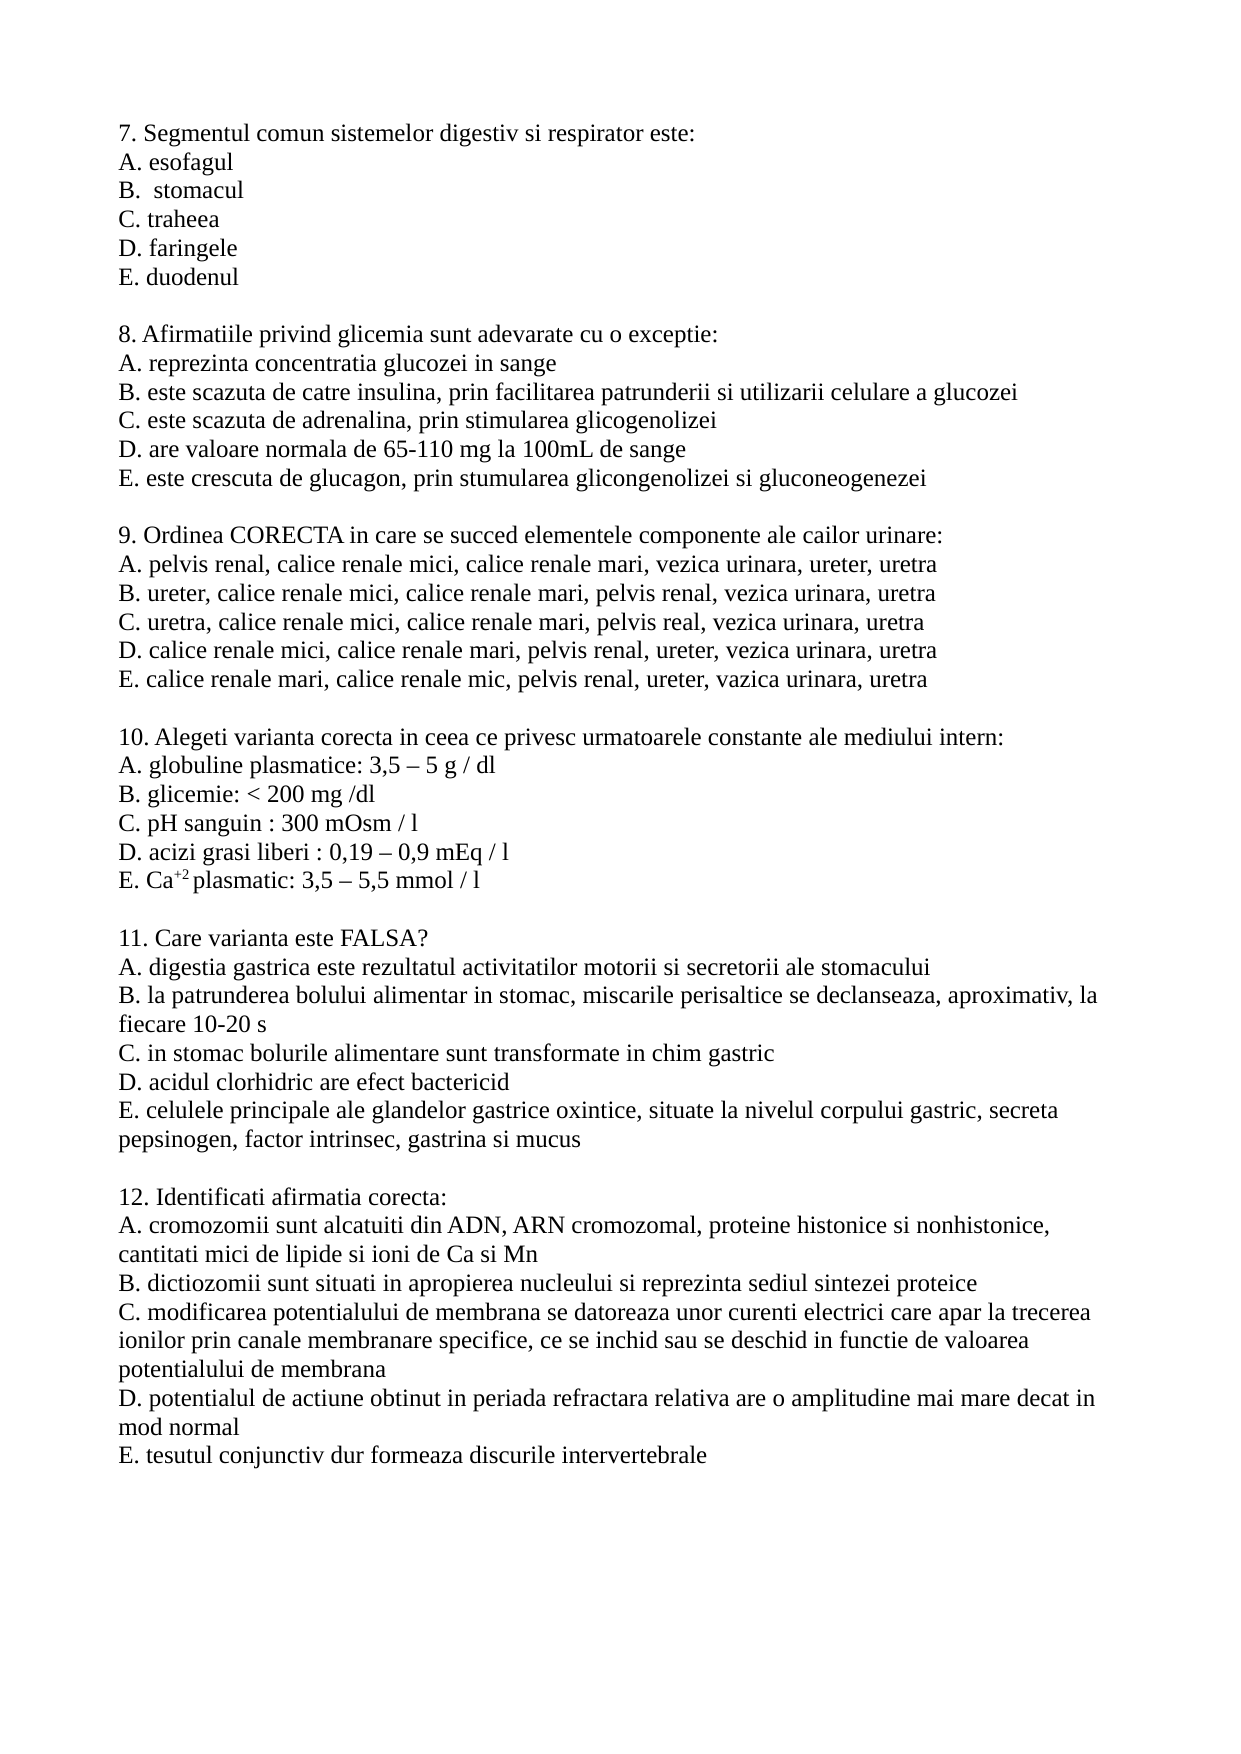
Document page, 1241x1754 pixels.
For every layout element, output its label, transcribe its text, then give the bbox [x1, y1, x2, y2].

text D. potentialul de actiune obtinut in periada refractara relativa are o amplitudine mai mare decat in mod normal [118, 1383, 1122, 1441]
text B. ureter, calice renale mici, calice renale mari, pelvis renal, vezica urinara, uretra [118, 578, 1122, 607]
text B. este scazuta de catre insulina, prin facilitarea patrunderii si utilizarii celulare a glucozei [118, 377, 1122, 406]
text D. acizi grasi liberi : 0,19 – 0,9 mEq / l [118, 837, 1122, 866]
text E. Ca+2 plasmatic: 3,5 – 5,5 mmol / l [118, 866, 1122, 894]
text B. dictiozomii sunt situati in apropierea nucleului si reprezinta sediul sintezei proteice [118, 1268, 1122, 1297]
text A. esofagul [118, 147, 1122, 176]
text D. acidul clorhidric are efect bactericid [118, 1067, 1122, 1096]
text E. calice renale mari, calice renale mic, pelvis renal, ureter, vazica urinara, uretra [118, 664, 1122, 693]
text C. in stomac bolurile alimentare sunt transformate in chim gastric [118, 1038, 1122, 1067]
text C. traheea [118, 204, 1122, 233]
text 10. Alegeti varianta corecta in ceea ce privesc urmatoarele constante ale mediului intern: [118, 722, 1122, 751]
text A. globuline plasmatice: 3,5 – 5 g / dl [118, 751, 1122, 779]
text 12. Identificati afirmatia corecta: [118, 1182, 1122, 1211]
text C. pH sanguin : 300 mOsm / l [118, 808, 1122, 837]
text E. celulele principale ale glandelor gastrice oxintice, situate la nivelul corpului gastric, secreta pepsinogen, factor intrinsec, gastrina si mucus [118, 1096, 1122, 1153]
text D. are valoare normala de 65-110 mg la 100mL de sange [118, 434, 1122, 463]
text 8. Afirmatiile privind glicemia sunt adevarate cu o exceptie: [118, 319, 1122, 348]
text D. faringele [118, 233, 1122, 262]
text C. modificarea potentialului de membrana se datoreaza unor curenti electrici care apar la trecerea ionilor prin canale membranare specifice, ce se inchid sau se deschid in functie de valoarea potentialului de membrana [118, 1297, 1122, 1383]
text C. este scazuta de adrenalina, prin stimularea glicogenolizei [118, 406, 1122, 434]
text 11. Care varianta este FALSA? [118, 923, 1122, 952]
text 9. Ordinea CORECTA in care se succed elementele componente ale cailor urinare: [118, 521, 1122, 549]
text C. uretra, calice renale mici, calice renale mari, pelvis real, vezica urinara, uretra [118, 607, 1122, 636]
text B. glicemie: < 200 mg /dl [118, 779, 1122, 808]
text D. calice renale mici, calice renale mari, pelvis renal, ureter, vezica urinara, uretra [118, 636, 1122, 664]
text A. pelvis renal, calice renale mici, calice renale mari, vezica urinara, ureter, uretra [118, 549, 1122, 578]
text 7. Segmentul comun sistemelor digestiv si respirator este: [118, 118, 1122, 147]
text E. duodenul [118, 262, 1122, 291]
text B. stomacul [118, 176, 1122, 204]
text E. tesutul conjunctiv dur formeaza discurile intervertebrale [118, 1441, 1122, 1469]
text A. reprezinta concentratia glucozei in sange [118, 348, 1122, 377]
text A. digestia gastrica este rezultatul activitatilor motorii si secretorii ale stomacului [118, 952, 1122, 981]
text B. la patrunderea bolului alimentar in stomac, miscarile perisaltice se declanseaza, aproximativ, la fiecare 10-20 s [118, 981, 1122, 1038]
text E. este crescuta de glucagon, prin stumularea glicongenolizei si gluconeogenezei [118, 463, 1122, 492]
text A. cromozomii sunt alcatuiti din ADN, ARN cromozomal, proteine histonice si nonhistonice, cantitati mici de lipide si ioni de Ca si Mn [118, 1211, 1122, 1268]
